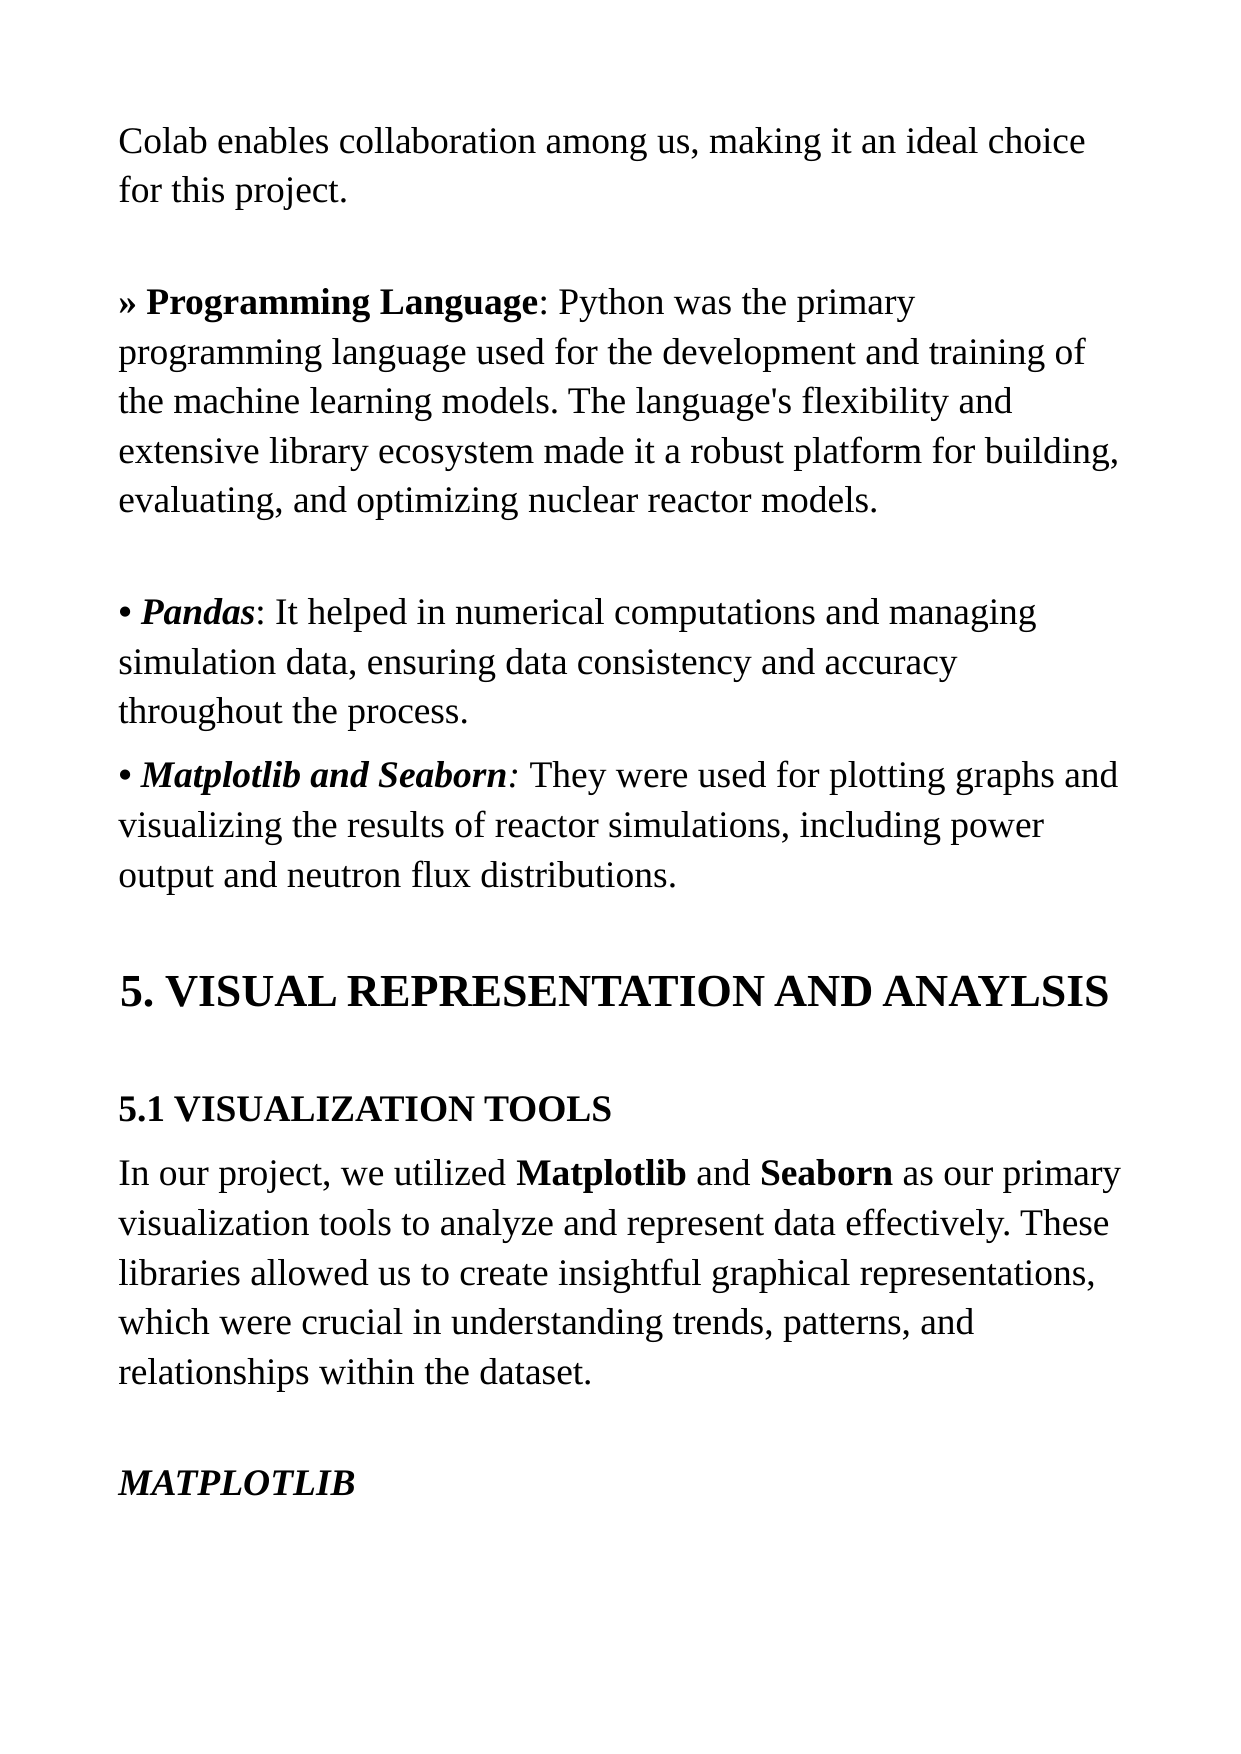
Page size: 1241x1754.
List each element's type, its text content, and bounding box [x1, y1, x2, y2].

text • Matplotlib and Seaborn: They were used for plotting graphs and visualizing the results of reactor simulations, including power output and neutron flux distributions. [118, 753, 1123, 895]
text 5. VISUAL REPRESENTATION AND ANAYLSIS [118, 964, 1123, 1017]
text » Programming Language: Python was the primary programming language used for the development and training of the machine learning models. The language's flexibility and extensive library ecosystem made it a robust platform for building, evaluating, and optimizing nuclear reactor models. [118, 279, 1123, 521]
text Colab enables collaboration among us, making it an ideal choice for this project. [118, 118, 1123, 211]
text In our project, we utilized Matplotlib and Seaborn as our primary visualization tools to analyze and represent data effectively. These libraries allowed us to create insightful graphical representations, which were crucial in understanding trends, patterns, and relationships within the dataset. [118, 1151, 1123, 1392]
text MATPLOTLIB [118, 1461, 1123, 1504]
text 5.1 VISUALIZATION TOOLS [118, 1087, 1123, 1130]
text • Pandas: It helped in numerical computations and managing simulation data, ensuring data consistency and accuracy throughout the process. [118, 589, 1123, 732]
